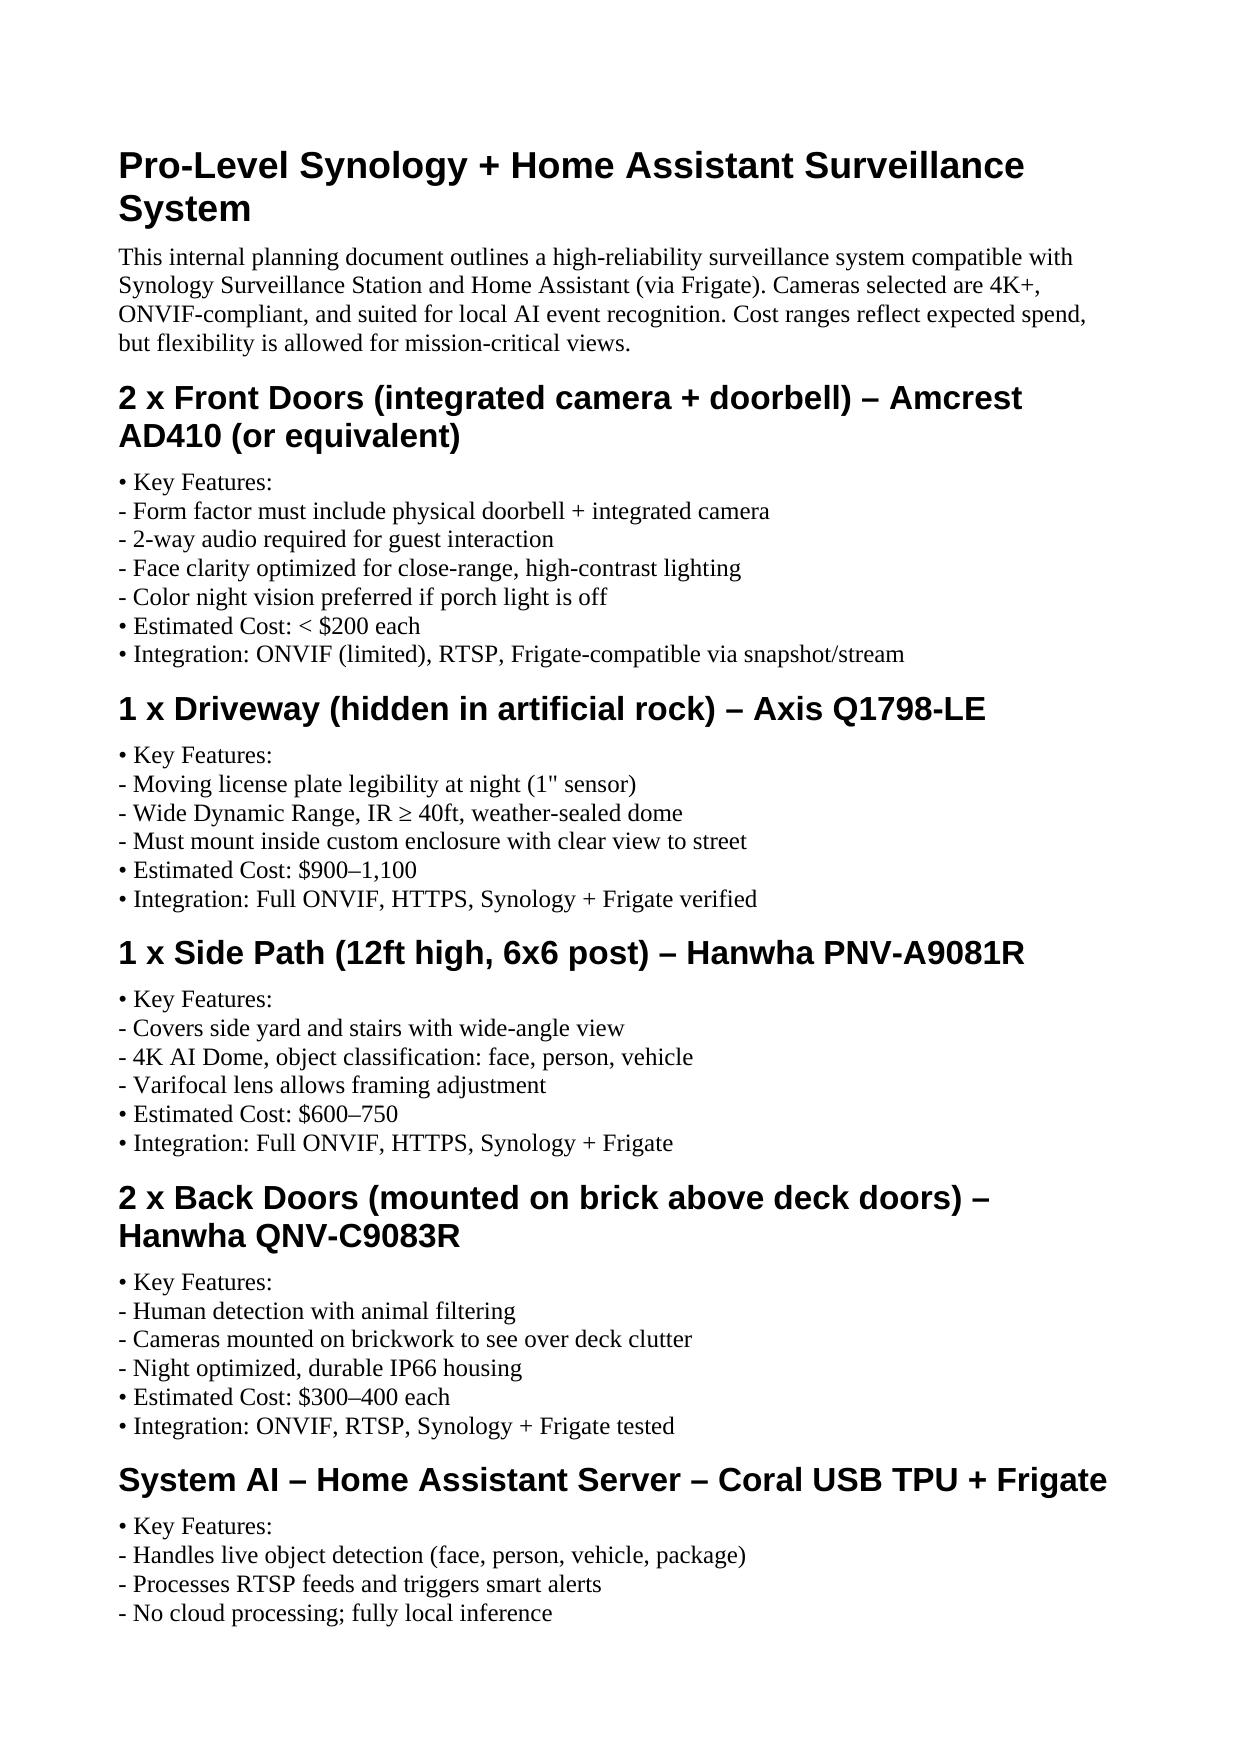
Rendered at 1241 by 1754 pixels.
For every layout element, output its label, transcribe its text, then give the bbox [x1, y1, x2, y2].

text • Integration: USB 3.0 TPU integrated with Frigate on HA Yellow [118, 1268, 1122, 1297]
text • Integration: ONVIF (limited), RTSP, Frigate-compatible via snapshot/stream [118, 463, 1122, 492]
text - Night optimized, durable IP66 housing [118, 1009, 1122, 1038]
text - No cloud processing; fully local inference [118, 1211, 1122, 1239]
subtitle 1 x Driveway (hidden in artificial rock) – Axis Q1798-LE [118, 492, 1122, 521]
text • Key Features: [118, 291, 1122, 319]
text • Plug Coral USB TPU into USB 3.0 (direct or via short extension) [118, 1383, 1122, 1412]
text • Key Features: [118, 521, 1122, 549]
text - Must mount inside custom enclosure with clear view to street [118, 607, 1122, 636]
text - 4K AI Dome, object classification: face, person, vehicle [118, 779, 1122, 808]
text • Estimated Cost: < $200 each [118, 434, 1122, 463]
subtitle System AI – Home Assistant Server – Coral USB TPU + Frigate [118, 1096, 1122, 1124]
text - Face clarity optimized for close-range, high-contrast lighting [118, 377, 1122, 406]
subtitle 2 x Back Doors (mounted on brick above deck doors) – Hanwha QNV-C9083R [118, 894, 1122, 923]
text - Varifocal lens allows framing adjustment [118, 808, 1122, 837]
text - Covers side yard and stairs with wide-angle view [118, 751, 1122, 779]
subtitle Synology Surveillance Station [118, 1556, 1122, 1584]
text - Form factor must include physical doorbell + integrated camera [118, 319, 1122, 348]
subtitle Pro-Level Synology + Home Assistant Surveillance System [118, 118, 1122, 147]
text • Segment camera VLAN if switch supports it [118, 1527, 1122, 1556]
text • Disable cloud access on all cameras (block outbound) [118, 1498, 1122, 1527]
text • Key Features: [118, 923, 1122, 952]
subtitle 1 x Side Path (12ft high, 6x6 post) – Hanwha PNV-A9081R [118, 693, 1122, 722]
text - Moving license plate legibility at night (1" sensor) [118, 549, 1122, 578]
subtitle Local Server / AI Module [118, 1326, 1122, 1354]
text • Estimated Cost: $900–1,100 [118, 636, 1122, 664]
text • Add all cameras via ONVIF or RTSP [118, 1584, 1122, 1613]
text • Key Features: [118, 1124, 1122, 1153]
text • Estimated Cost: $600–750 [118, 837, 1122, 866]
text - Cameras mounted on brickwork to see over deck clutter [118, 981, 1122, 1009]
text • Estimated Cost: $300–400 each [118, 1038, 1122, 1067]
text This internal planning document outlines a high-reliability surveillance system compatible with Synology Surveillance Station and Home Assistant (via Frigate). Cameras selected are 4K+, ONVIF-compliant, and suited for local AI event recognition. Cost ranges reflect expected spend, but flexibility is allowed for mission-critical views. [118, 147, 1122, 262]
text • Integration: Full ONVIF, HTTPS, Synology + Frigate verified [118, 664, 1122, 693]
text - Wide Dynamic Range, IR ≥ 40ft, weather-sealed dome [118, 578, 1122, 607]
text - Processes RTSP feeds and triggers smart alerts [118, 1182, 1122, 1211]
text • Integration: Full ONVIF, HTTPS, Synology + Frigate [118, 866, 1122, 894]
text • Install Frigate add-on and verify TPU detection [118, 1412, 1122, 1441]
text - Human detection with animal filtering [118, 952, 1122, 981]
text - 2-way audio required for guest interaction [118, 348, 1122, 377]
subtitle Network Configuration [118, 1441, 1122, 1469]
text - Color night vision preferred if porch light is off [118, 406, 1122, 434]
subtitle 2 x Front Doors (integrated camera + doorbell) – Amcrest AD410 (or equivalent) [118, 262, 1122, 291]
text • Integration: ONVIF, RTSP, Synology + Frigate tested [118, 1067, 1122, 1096]
text • Assign static IPs for all cameras and HA server [118, 1469, 1122, 1498]
text • Key Features: [118, 722, 1122, 751]
subtitle Setup Checklist [118, 1297, 1122, 1326]
text - Handles live object detection (face, person, vehicle, package) [118, 1153, 1122, 1182]
text • Estimated Cost: $120–150 [118, 1239, 1122, 1268]
text • Install Home Assistant OS on dedicated Yellow hardware [118, 1354, 1122, 1383]
